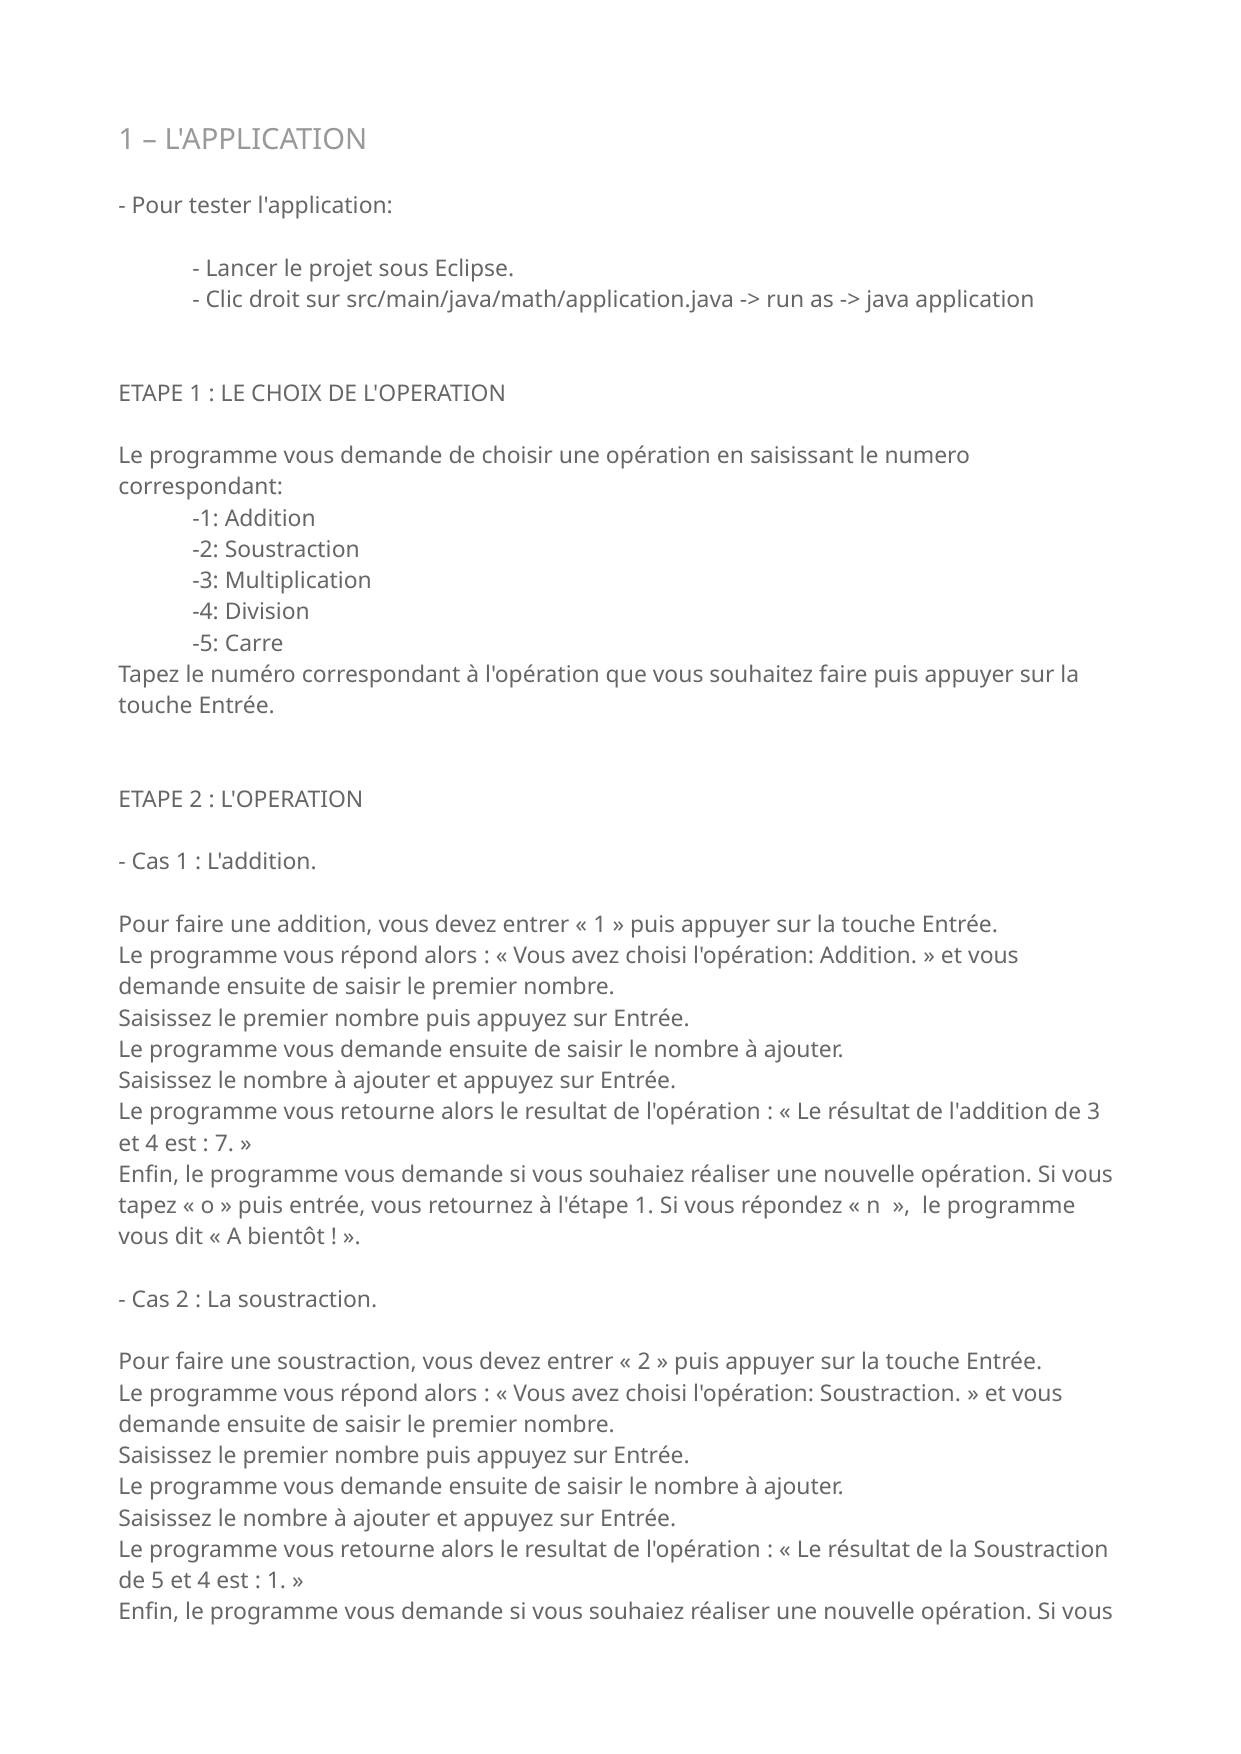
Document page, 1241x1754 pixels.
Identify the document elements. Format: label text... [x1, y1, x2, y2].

text -2: Soustraction [118, 533, 1122, 564]
text Tapez le numéro correspondant à l'opération que vous souhaitez faire puis appuyer sur la touche Entrée. [118, 658, 1122, 720]
text Le programme vous demande ensuite de saisir le nombre à ajouter. [118, 1033, 1122, 1064]
text Pour faire une soustraction, vous devez entrer « 2 » puis appuyer sur la touche Entrée. [118, 1345, 1122, 1377]
text Saisissez le premier nombre puis appuyez sur Entrée. [118, 1002, 1122, 1033]
text - Cas 2 : La soustraction. [118, 1283, 1122, 1314]
text Le programme vous retourne alors le resultat de l'opération : « Le résultat de la Soustraction de 5 et 4 est : 1. » [118, 1533, 1122, 1595]
text - Cas 1 : L'addition. [118, 845, 1122, 877]
text -1: Addition [118, 502, 1122, 533]
text 1 – L'APPLICATION [118, 118, 1122, 158]
text Enfin, le programme vous demande si vous souhaiez réaliser une nouvelle opération. Si vous tapez « o » puis entrée, vous retournez à l'étape 1. Si vous répondez « n », le programme vous dit « A bientôt ! ». [118, 1158, 1122, 1252]
text - Clic droit sur src/main/java/math/application.java -> run as -> java application [118, 283, 1122, 314]
text Le programme vous répond alors : « Vous avez choisi l'opération: Addition. » et vous demande ensuite de saisir le premier nombre. [118, 939, 1122, 1002]
text Saisissez le nombre à ajouter et appuyez sur Entrée. [118, 1502, 1122, 1533]
text - Pour tester l'application: [118, 189, 1122, 220]
text Enfin, le programme vous demande si vous souhaiez réaliser une nouvelle opération. Si vous [118, 1595, 1122, 1627]
text ETAPE 1 : LE CHOIX DE L'OPERATION [118, 377, 1122, 408]
text -4: Division [118, 595, 1122, 627]
text -3: Multiplication [118, 564, 1122, 595]
text Le programme vous répond alors : « Vous avez choisi l'opération: Soustraction. » et vous demande ensuite de saisir le premier nombre. [118, 1377, 1122, 1439]
text Pour faire une addition, vous devez entrer « 1 » puis appuyer sur la touche Entrée. [118, 908, 1122, 939]
text Le programme vous demande ensuite de saisir le nombre à ajouter. [118, 1470, 1122, 1502]
text Saisissez le premier nombre puis appuyez sur Entrée. [118, 1439, 1122, 1470]
text Le programme vous retourne alors le resultat de l'opération : « Le résultat de l'addition de 3 et 4 est : 7. » [118, 1095, 1122, 1158]
text Le programme vous demande de choisir une opération en saisissant le numero correspondant: [118, 439, 1122, 502]
text Saisissez le nombre à ajouter et appuyez sur Entrée. [118, 1064, 1122, 1095]
text -5: Carre [118, 627, 1122, 658]
text ETAPE 2 : L'OPERATION [118, 783, 1122, 814]
text - Lancer le projet sous Eclipse. [118, 252, 1122, 283]
